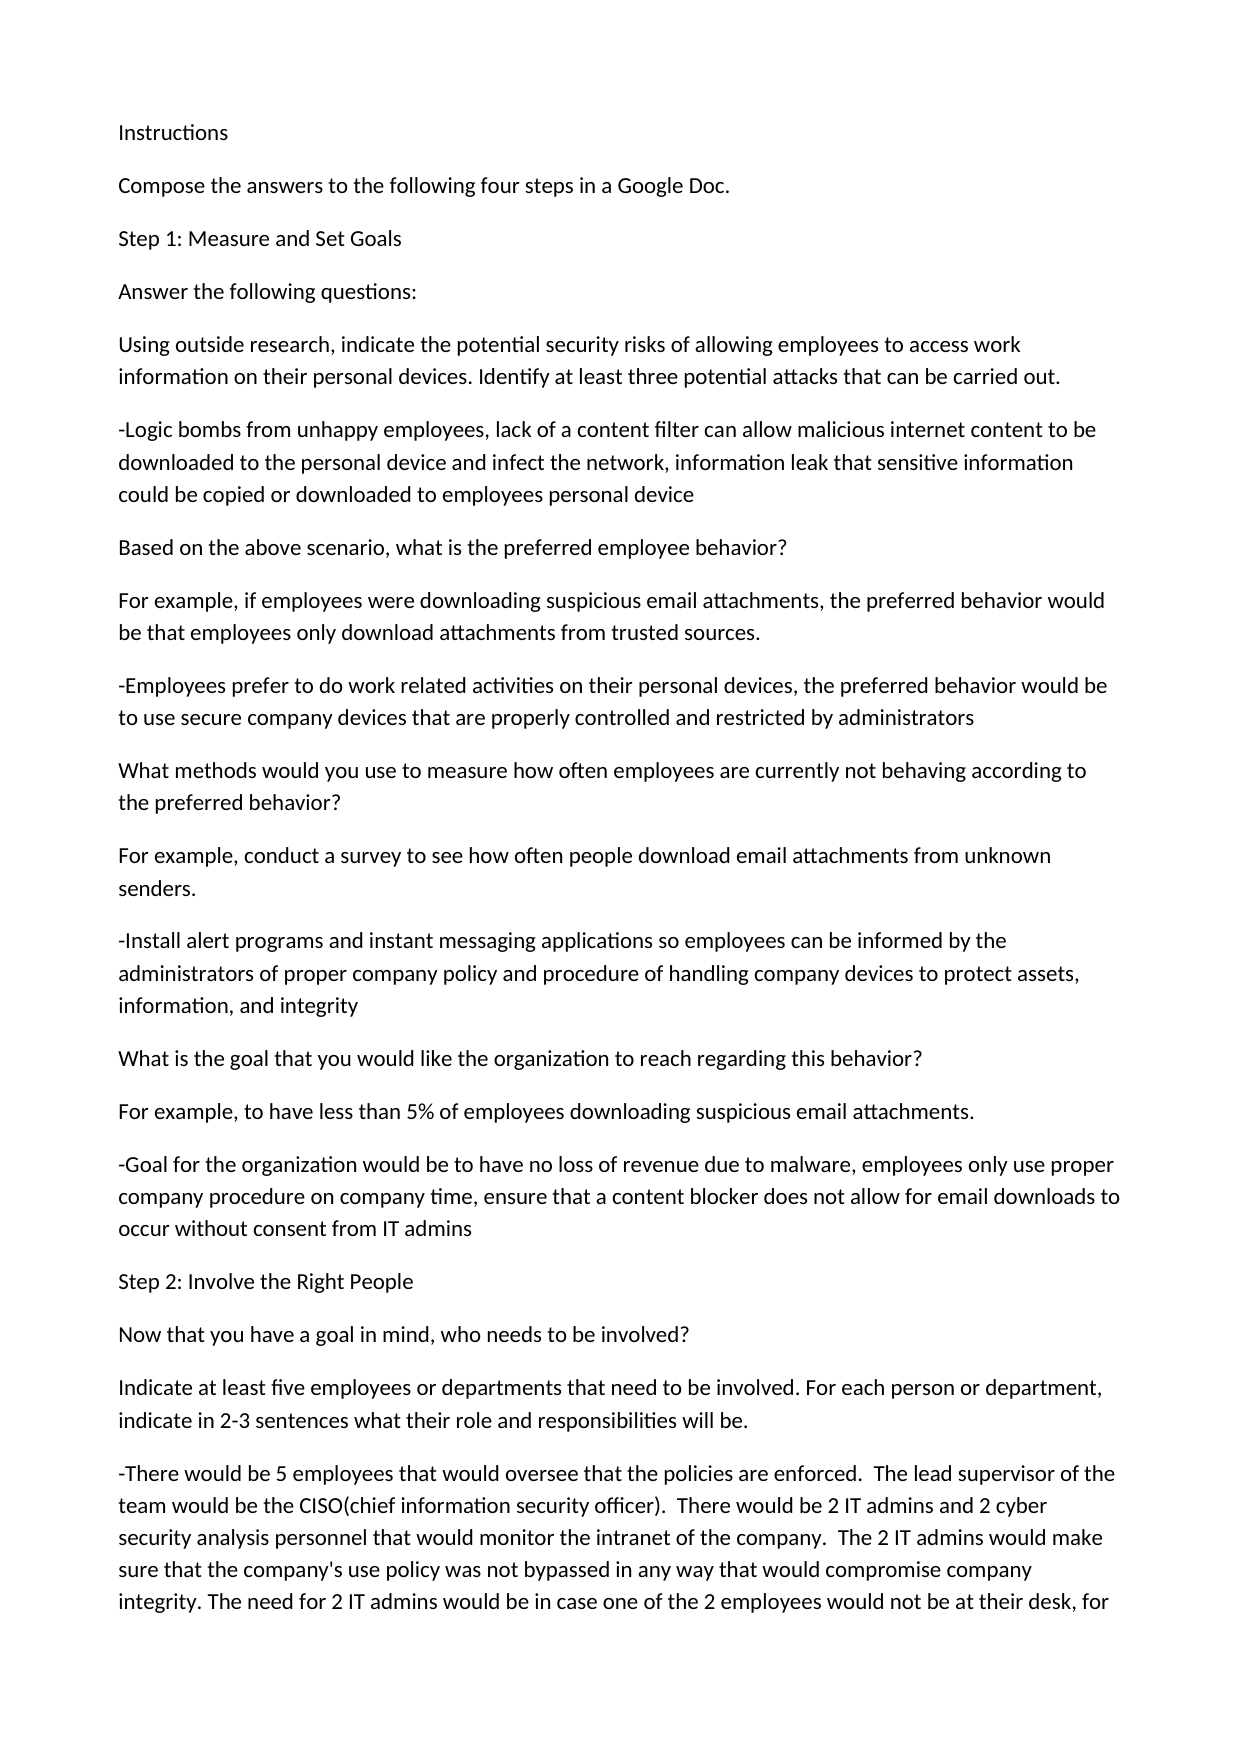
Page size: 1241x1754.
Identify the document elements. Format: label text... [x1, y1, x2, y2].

text -Logic bombs from unhappy employees, lack of a content filter can allow malicious internet content to be downloaded to the personal device and infect the network, information leak that sensitive information could be copied or downloaded to employees personal device [118, 415, 1122, 508]
text Step 2: Involve the Right People [118, 1267, 1122, 1296]
text -Employees prefer to do work related activities on their personal devices, the preferred behavior would be to use secure company devices that are properly controlled and restricted by administrators [118, 671, 1122, 731]
text -There would be 5 employees that would oversee that the policies are enforced. The lead supervisor of the team would be the CISO(chief information security officer). There would be 2 IT admins and 2 cyber security analysis personnel that would monitor the intranet of the company. The 2 IT admins would make sure that the company's use policy was not bypassed in any way that would compromise company integrity. The need for 2 IT admins would be in case one of the 2 employees would not be at their desk, for [118, 1459, 1122, 1616]
text -Install alert programs and instant messaging applications so employees can be informed by the administrators of proper company policy and procedure of handling company devices to protect assets, information, and integrity [118, 927, 1122, 1019]
text For example, to have less than 5% of employees downloading suspicious email attachments. [118, 1097, 1122, 1125]
text For example, conduct a survey to see how often people download email attachments from unknown senders. [118, 841, 1122, 902]
text What is the goal that you would like the organization to reach regarding this behavior? [118, 1044, 1122, 1072]
text Now that you have a goal in mind, who needs to be involved? [118, 1321, 1122, 1348]
text Based on the above scenario, what is the preferred employee behavior? [118, 533, 1122, 561]
text Indicate at least five employees or departments that need to be involved. For each person or department, indicate in 2-3 sentences what their role and responsibilities will be. [118, 1373, 1122, 1434]
text Using outside research, indicate the potential security risks of allowing employees to access work information on their personal devices. Identify at least three potential attacks that can be carried out. [118, 330, 1122, 390]
text Answer the following questions: [118, 277, 1122, 305]
text What methods would you use to measure how often employees are currently not behaving according to the preferred behavior? [118, 756, 1122, 816]
text Instructions [118, 118, 1122, 146]
text Step 1: Measure and Set Goals [118, 224, 1122, 252]
text For example, if employees were downloading suspicious email attachments, the preferred behavior would be that employees only download attachments from trusted sources. [118, 586, 1122, 646]
text -Goal for the organization would be to have no loss of revenue due to malware, employees only use proper company procedure on company time, ensure that a content blocker does not allow for email downloads to occur without consent from IT admins [118, 1150, 1122, 1242]
text Compose the answers to the following four steps in a Google Doc. [118, 171, 1122, 199]
